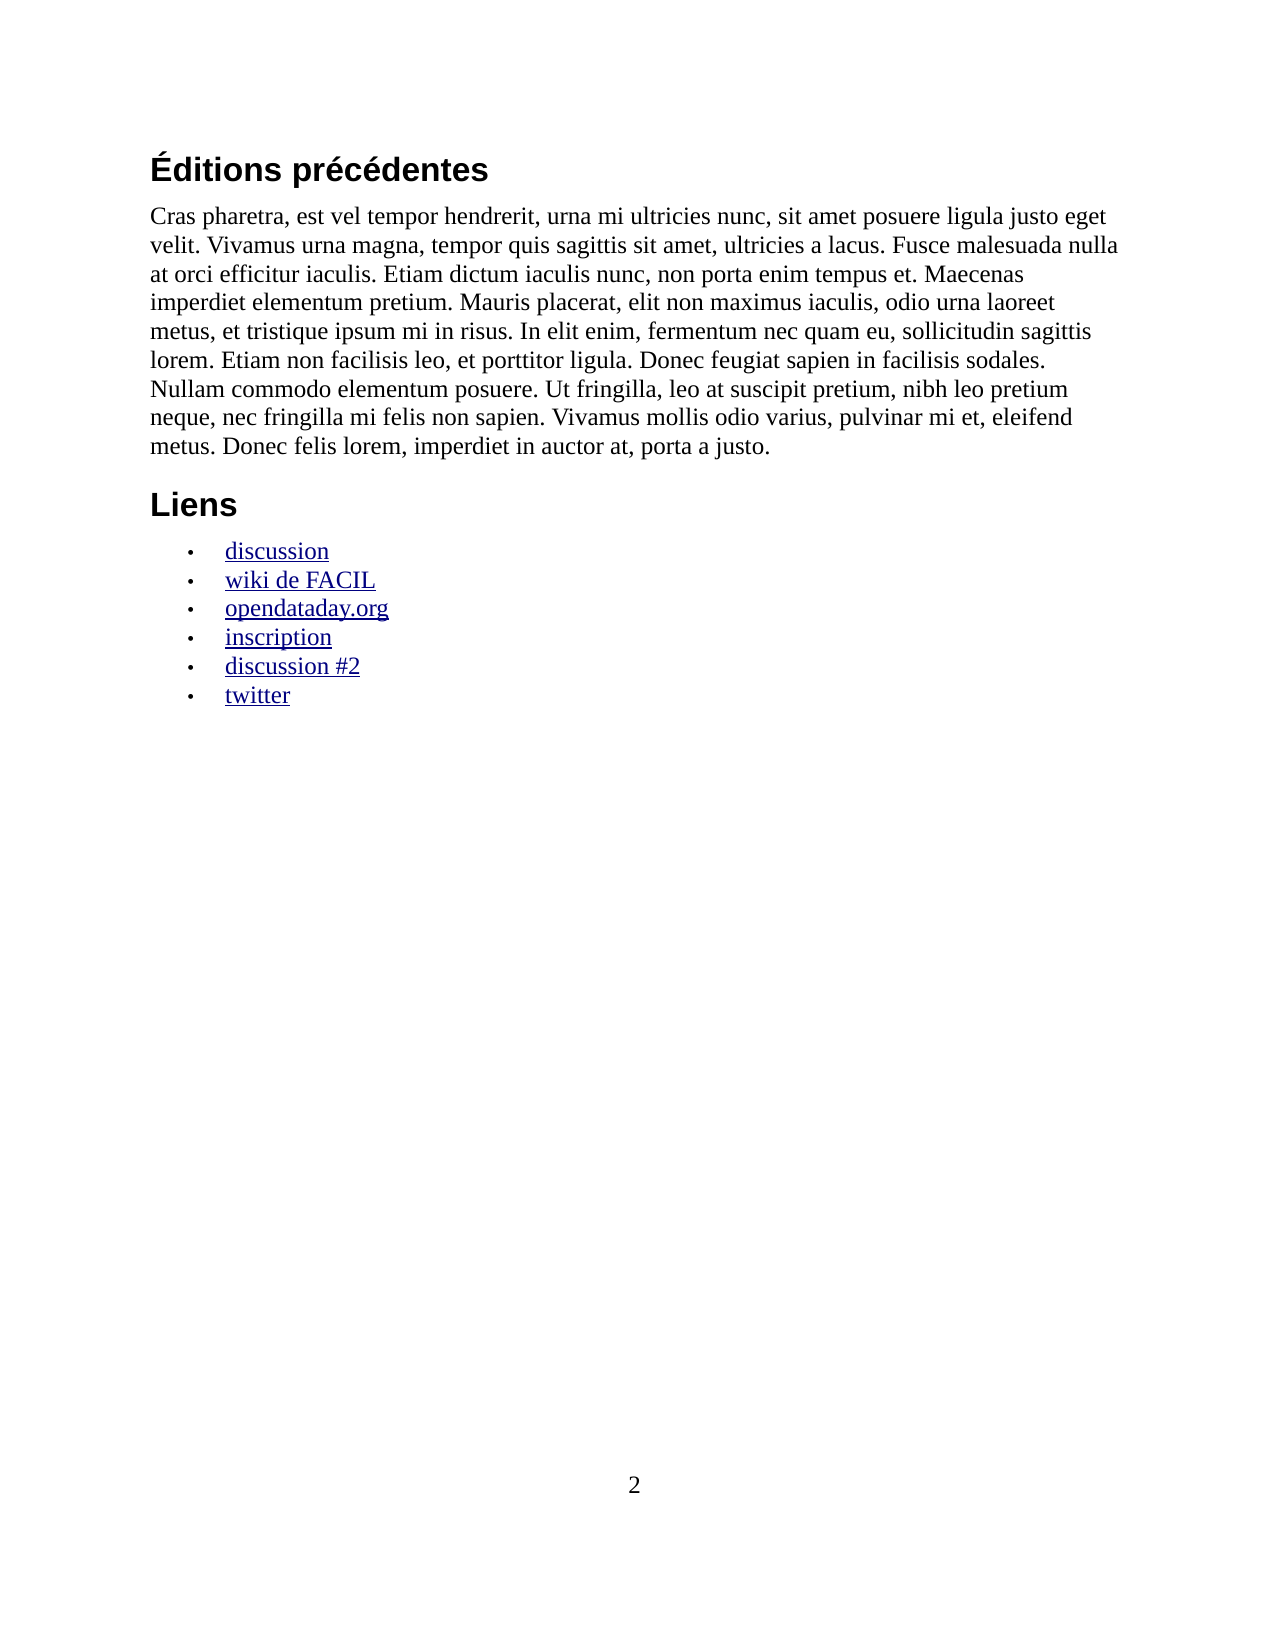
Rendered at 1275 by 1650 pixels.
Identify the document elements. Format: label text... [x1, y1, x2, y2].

list discussion #2 [187, 651, 1125, 680]
list opendataday.org [187, 593, 1125, 622]
list inscription [187, 622, 1125, 651]
subtitle Liens [150, 485, 1125, 523]
list wiki de FACIL [187, 565, 1125, 593]
list twitter [187, 680, 1125, 708]
subtitle Éditions précédentes [150, 150, 1125, 189]
list discussion [187, 536, 1125, 565]
text Cras pharetra, est vel tempor hendrerit, urna mi ultricies nunc, sit amet posuere ligula justo eget velit. Vivamus urna magna, tempor quis sagittis sit amet, ultricies a lacus. Fusce malesuada nulla at orci efficitur iaculis. Etiam dictum iaculis nunc, non porta enim tempus et. Maecenas imperdiet elementum pretium. Mauris placerat, elit non maximus iaculis, odio urna laoreet metus, et tristique ipsum mi in risus. In elit enim, fermentum nec quam eu, sollicitudin sagittis lorem. Etiam non facilisis leo, et porttitor ligula. Donec feugiat sapien in facilisis sodales. Nullam commodo elementum posuere. Ut fringilla, leo at suscipit pretium, nibh leo pretium neque, nec fringilla mi felis non sapien. Vivamus mollis odio varius, pulvinar mi et, eleifend metus. Donec felis lorem, imperdiet in auctor at, porta a justo. [150, 201, 1125, 460]
